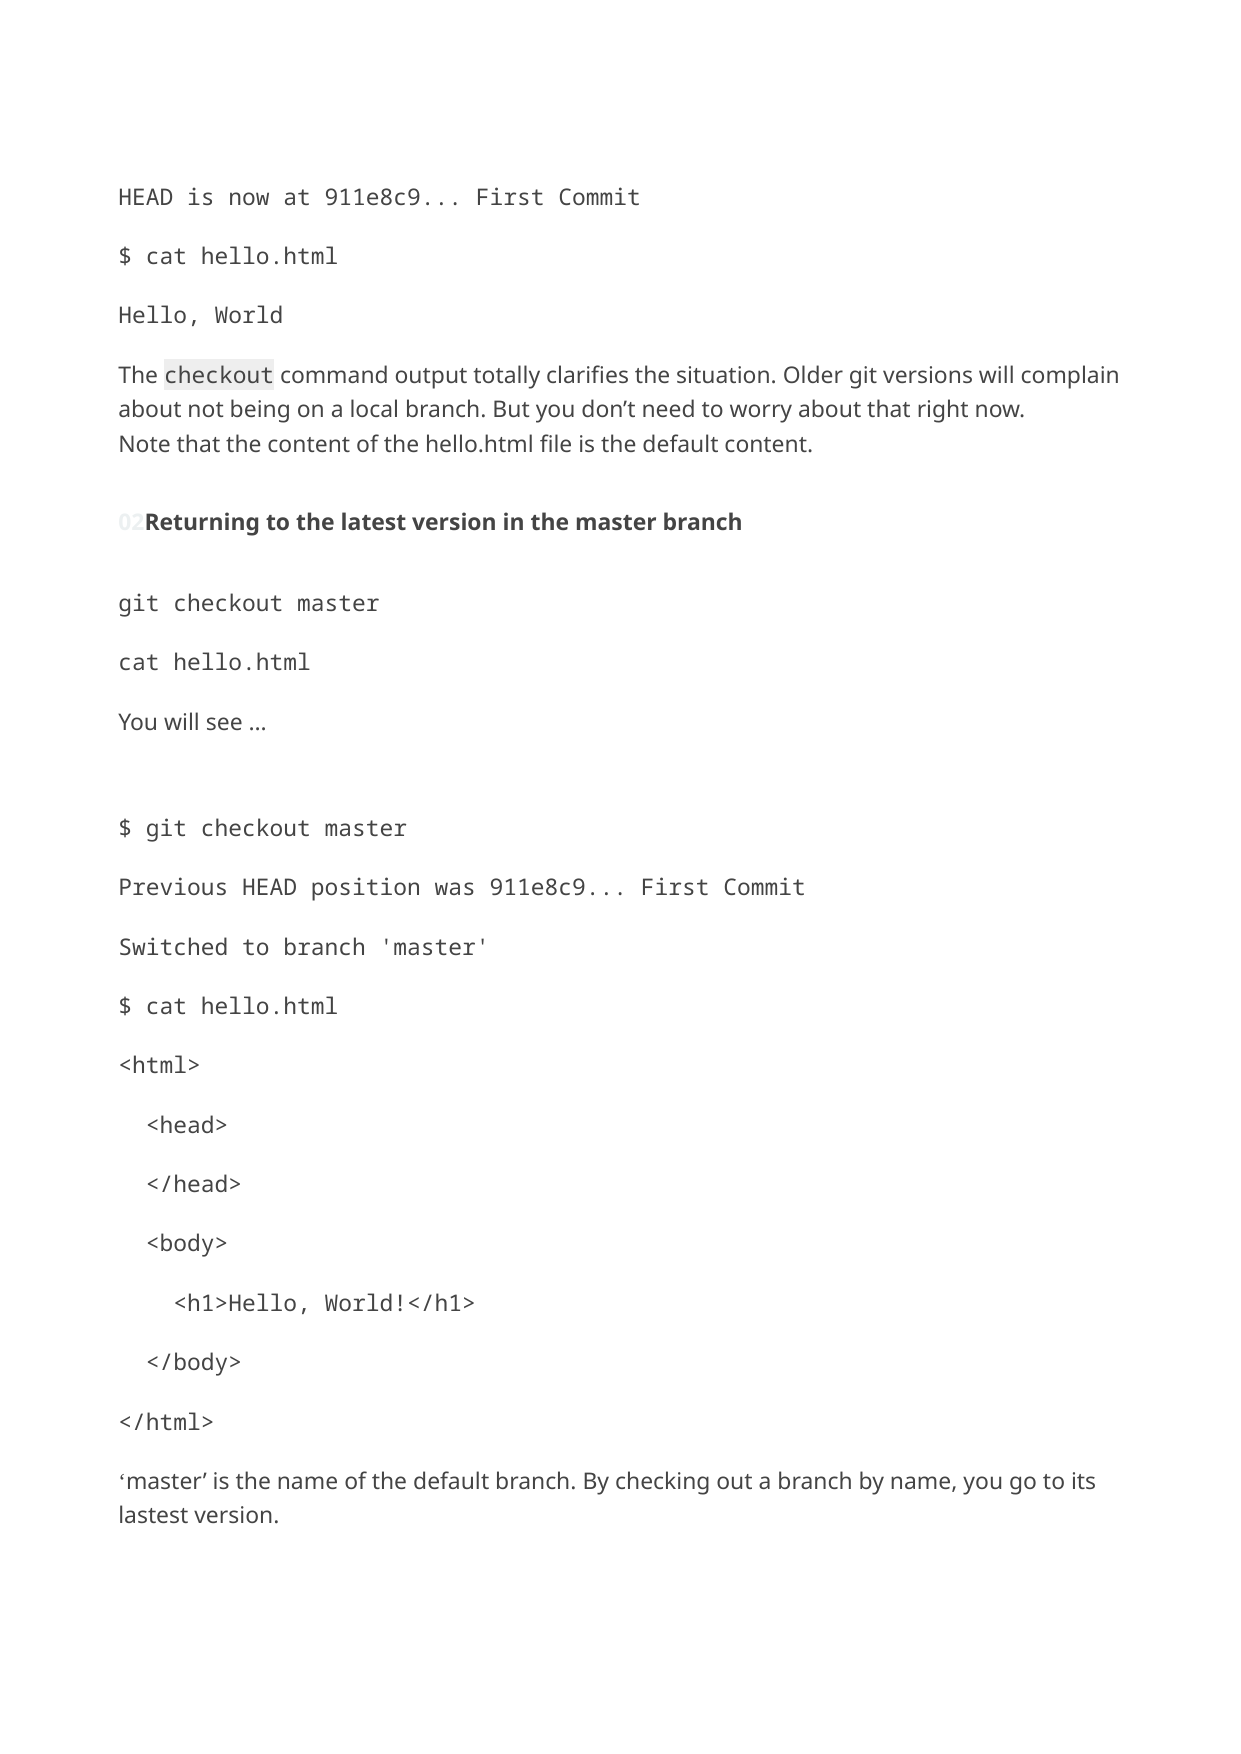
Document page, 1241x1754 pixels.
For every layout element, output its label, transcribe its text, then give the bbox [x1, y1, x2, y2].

subtitle RESULT: [118, 777, 1122, 809]
text Hello, World [118, 296, 1122, 331]
text </head> [118, 1165, 1122, 1199]
text $ cat hello.html [118, 237, 1122, 271]
text $ git checkout master [118, 809, 1122, 843]
text </body> [118, 1343, 1122, 1377]
text ‘master’ is the name of the default branch. By checking out a branch by name, you go to its lastest version. [118, 1462, 1122, 1531]
text <h1>Hello, World!</h1> [118, 1284, 1122, 1318]
text <body> [118, 1224, 1122, 1259]
subtitle 02Returning to the latest version in the master branch [118, 484, 1122, 537]
text HEAD is now at 911e8c9... First Commit [118, 177, 1122, 212]
text </html> [118, 1402, 1122, 1437]
text <head> [118, 1106, 1122, 1140]
text You will see … [118, 702, 1122, 737]
text $ cat hello.html [118, 987, 1122, 1021]
text The checkout command output totally clarifies the situation. Older git versions will complain about not being on a local branch. But you don’t need to worry about that right now. [118, 356, 1122, 424]
text Note that the content of the hello.html file is the default content. [118, 424, 1122, 459]
text Previous HEAD position was 911e8c9... First Commit [118, 868, 1122, 902]
text cat hello.html [118, 643, 1122, 677]
subtitle RUN: [118, 552, 1122, 584]
text git checkout master [118, 584, 1122, 618]
text Switched to branch 'master' [118, 927, 1122, 962]
text <html> [118, 1046, 1122, 1081]
